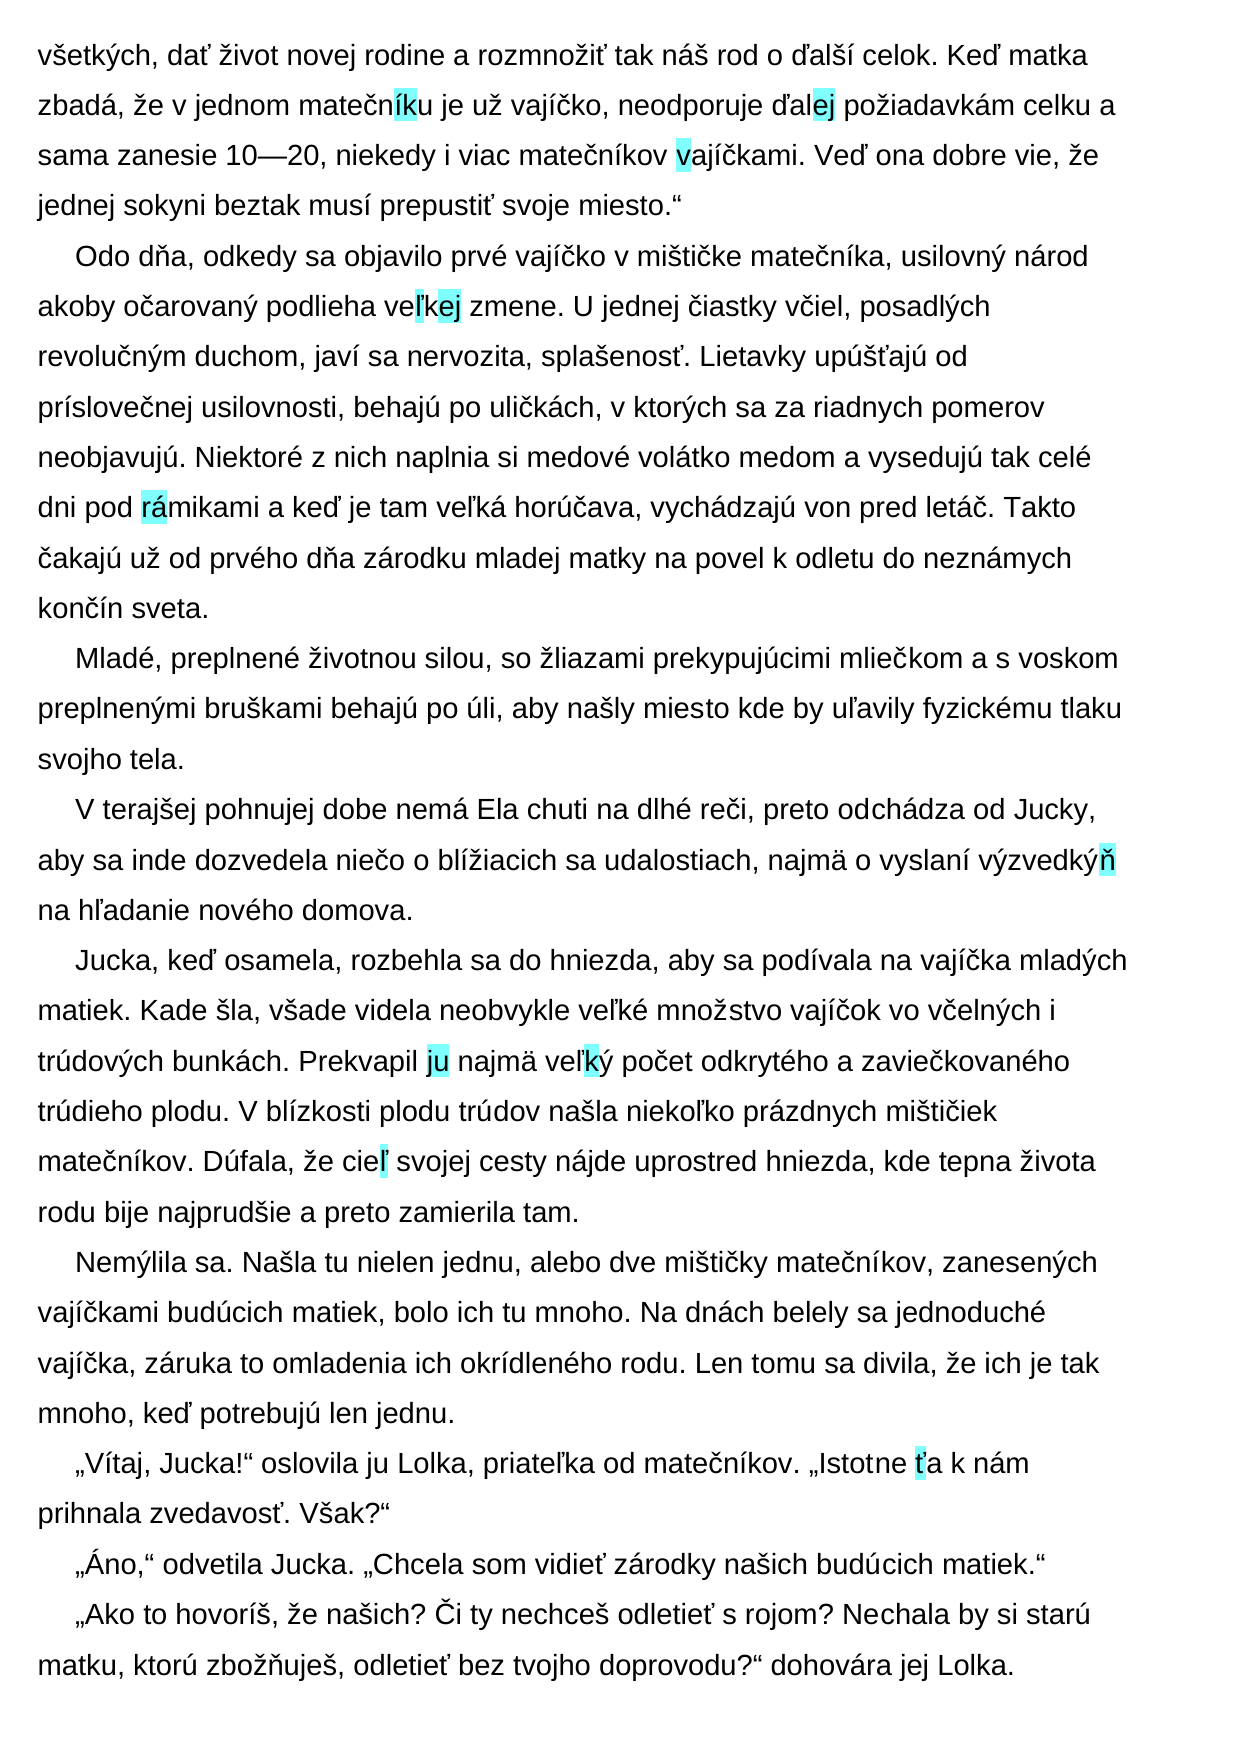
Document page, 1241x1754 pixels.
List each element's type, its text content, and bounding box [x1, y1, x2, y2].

text všetkých, dať život novej rodine a rozmnožiť tak náš rod o ďalší celok. Keď matka zbadá, že v jednom matečníku je už vajíčko, neodporuje ďalej požiadavkám celku a sama zanesie 10—20, niekedy i viac matečníkov vajíčkami. Veď ona dobre vie, že jednej sokyni bez­tak musí prepustiť svoje miesto.“ [37, 37, 1130, 222]
text „Áno,“ odvetila Jucka. „Chcela som vidieť zárodky našich budú­cich matiek.“ [37, 1547, 1130, 1580]
text Mladé, preplnené životnou silou, so žliazami prekypujúcimi mlieč­kom a s voskom preplnenými bruškami behajú po úli, aby našly mies­to kde by uľavily fyzickému tlaku svojho tela. [37, 641, 1130, 775]
text „Vítaj, Jucka!“ oslovila ju Lolka, priateľka od matečníkov. „Istot­ne ťa k nám prihnala zvedavosť. Však?“ [37, 1446, 1130, 1530]
text Nemýlila sa. Našla tu nielen jednu, alebo dve mištičky mateční­kov, zanesených vajíčkami budúcich matiek, bolo ich tu mnoho. Na dnách belely sa jednoduché vajíčka, záruka to omladenia ich okrídleného rodu. Len tomu sa divila, že ich je tak mnoho, keď potrebujú len jednu. [37, 1245, 1130, 1429]
text Jucka, keď osamela, rozbehla sa do hniezda, aby sa podívala na vajíčka mladých matiek. Kade šla, všade videla neobvykle veľké množ­stvo vajíčok vo včelných i trúdových bunkách. Prekvapil ju najmä veľký počet odkrytého a zaviečkovaného trúdieho plodu. V blízkosti plodu trú­dov našla niekoľko prázdnych mištičiek matečníkov. Dúfala, že cieľ svo­jej cesty nájde uprostred hniezda, kde tepna života rodu bije najprudšie a preto zamierila tam. [37, 943, 1130, 1228]
text Odo dňa, odkedy sa objavilo prvé vajíčko v mištičke matečníka, usilovný národ akoby očarovaný podlieha veľkej zmene. U jednej čiastky včiel, posadlých revolučným duchom, javí sa nervozita, splašenosť. Lietavky upúšťajú od príslovečnej usilovnosti, behajú po uličkách, v ktorých sa za riadnych pomerov neobjavujú. Niektoré z nich naplnia si medové volátko medom a vysedujú tak celé dni pod rámikami a keď je tam veľká horúčava, vychádzajú von pred letáč. Takto čakajú už od prvého dňa zárodku mladej matky na povel k odletu do neznámych končín sveta. [37, 239, 1130, 624]
text V terajšej pohnujej dobe nemá Ela chuti na dlhé reči, preto od­chádza od Jucky, aby sa inde dozvedela niečo o blížiacich sa udalostiach, najmä o vyslaní výzvedkýň na hľadanie nového domova. [37, 792, 1130, 926]
text „Ako to hovoríš, že našich? Či ty nechceš odletieť s rojom? Ne­chala by si starú matku, ktorú zbožňuješ, odletieť bez tvojho doprovodu?“ dohovára jej Lolka. [37, 1597, 1130, 1681]
